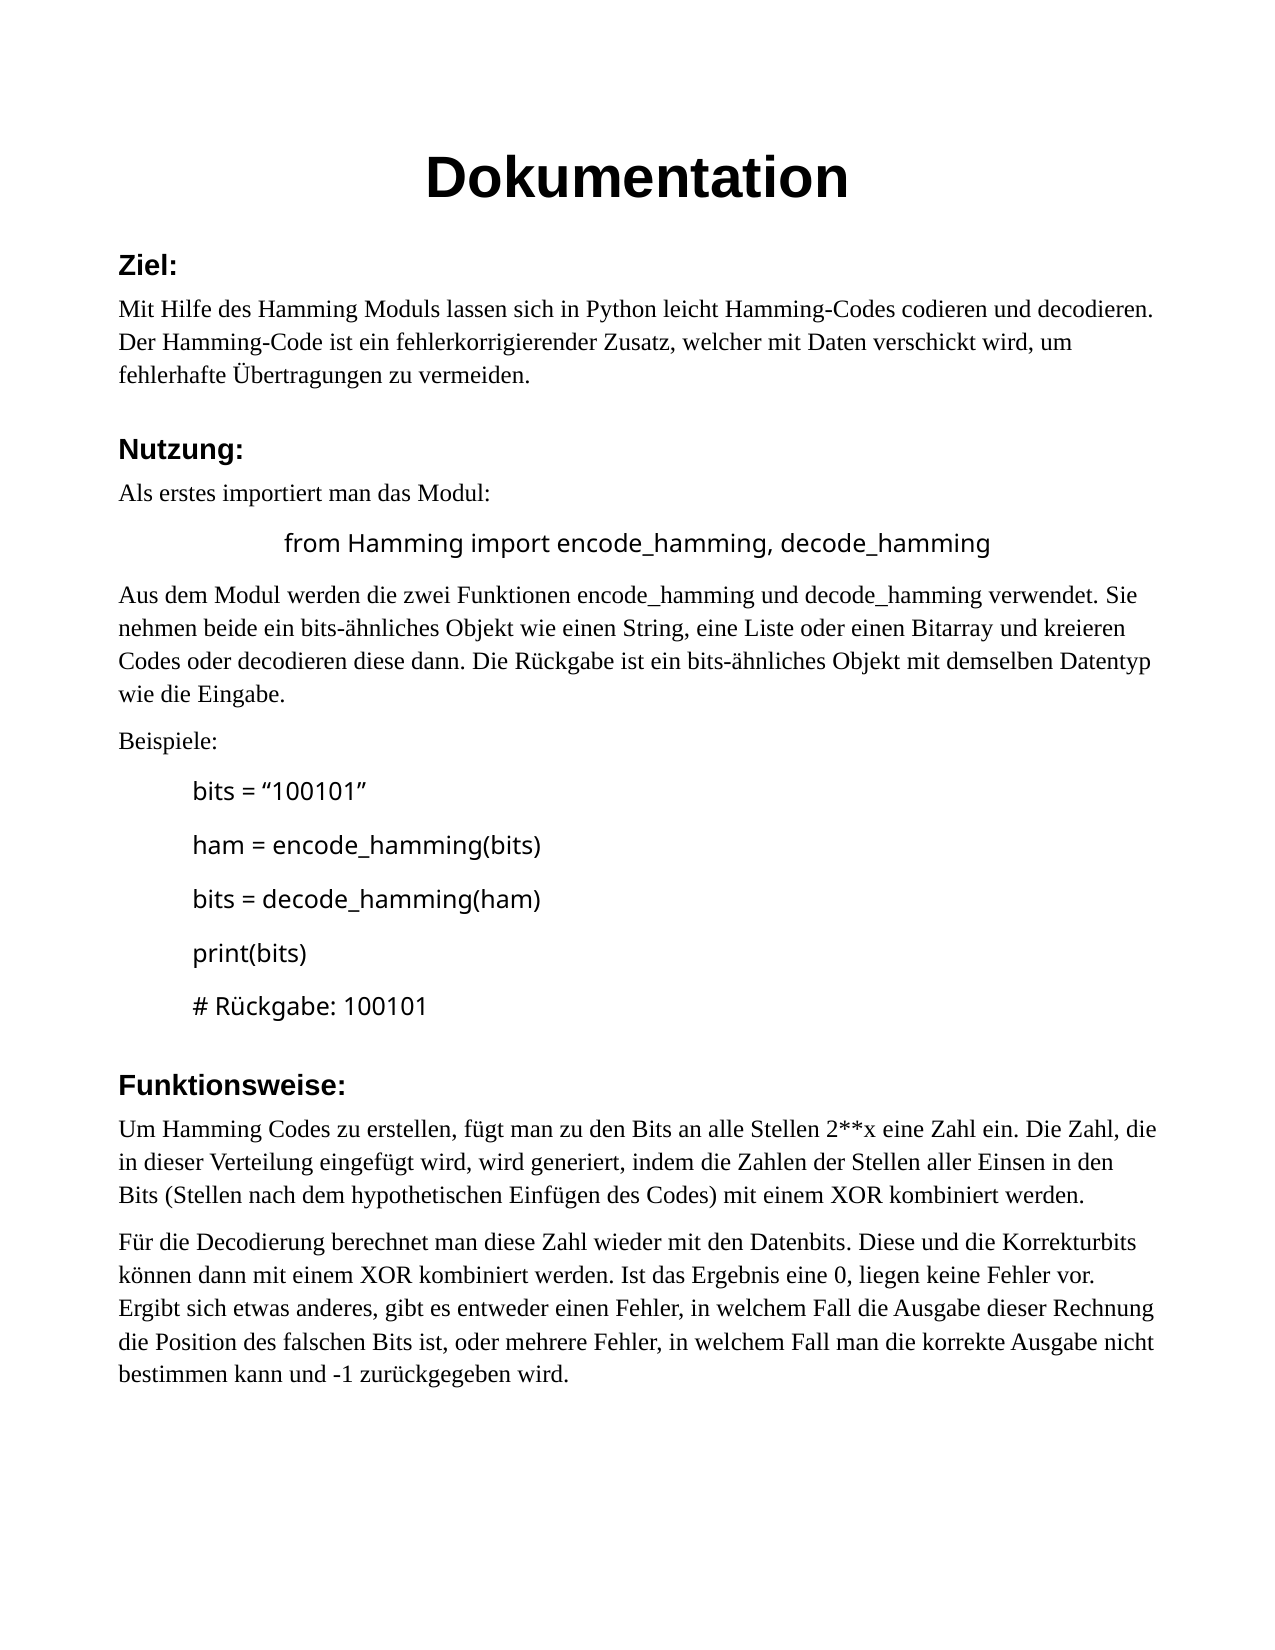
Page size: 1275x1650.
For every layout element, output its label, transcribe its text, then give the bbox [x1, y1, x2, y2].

text Aus dem Modul werden die zwei Funktionen encode_hamming und decode_hamming verwendet. Sie nehmen beide ein bits-ähnliches Objekt wie einen String, eine Liste oder einen Bitarray und kreieren Codes oder decodieren diese dann. Die Rückgabe ist ein bits-ähnliches Objekt mit demselben Datentyp wie die Eingabe. [118, 580, 1157, 708]
text ham = encode_hamming(bits) [118, 828, 1157, 862]
text Beispiele: [118, 726, 1157, 755]
text Als erstes importiert man das Modul: [118, 478, 1157, 507]
text Um Hamming Codes zu erstellen, fügt man zu den Bits an alle Stellen 2**x eine Zahl ein. Die Zahl, die in dieser Verteilung eingefügt wird, wird generiert, indem die Zahlen der Stellen aller Einsen in den Bits (Stellen nach dem hypothetischen Einfügen des Codes) mit einem XOR kombiniert werden. [118, 1114, 1157, 1209]
subtitle Ziel: [118, 248, 1157, 281]
text from Hamming import encode_hamming, decode_hamming [118, 526, 1157, 560]
text Dokumentation [118, 143, 1157, 210]
text print(bits) [118, 935, 1157, 969]
subtitle Nutzung: [118, 432, 1157, 466]
text bits = “100101” [118, 774, 1157, 808]
text Mit Hilfe des Hamming Moduls lassen sich in Python leicht Hamming-Codes codieren und decodieren. Der Hamming-Code ist ein fehlerkorrigierender Zusatz, welcher mit Daten verschickt wird, um fehlerhafte Übertragungen zu vermeiden. [118, 294, 1157, 388]
text bits = decode_hamming(ham) [118, 882, 1157, 916]
text Für die Decodierung berechnet man diese Zahl wieder mit den Datenbits. Diese und die Korrekturbits können dann mit einem XOR kombiniert werden. Ist das Ergebnis eine 0, liegen keine Fehler vor. Ergibt sich etwas anderes, gibt es entweder einen Fehler, in welchem Fall die Ausgabe dieser Rechnung die Position des falschen Bits ist, oder mehrere Fehler, in welchem Fall man die korrekte Ausgabe nicht bestimmen kann und -1 zurückgegeben wird. [118, 1227, 1157, 1388]
text # Rückgabe: 100101 [118, 989, 1157, 1023]
subtitle Funktionsweise: [118, 1068, 1157, 1101]
